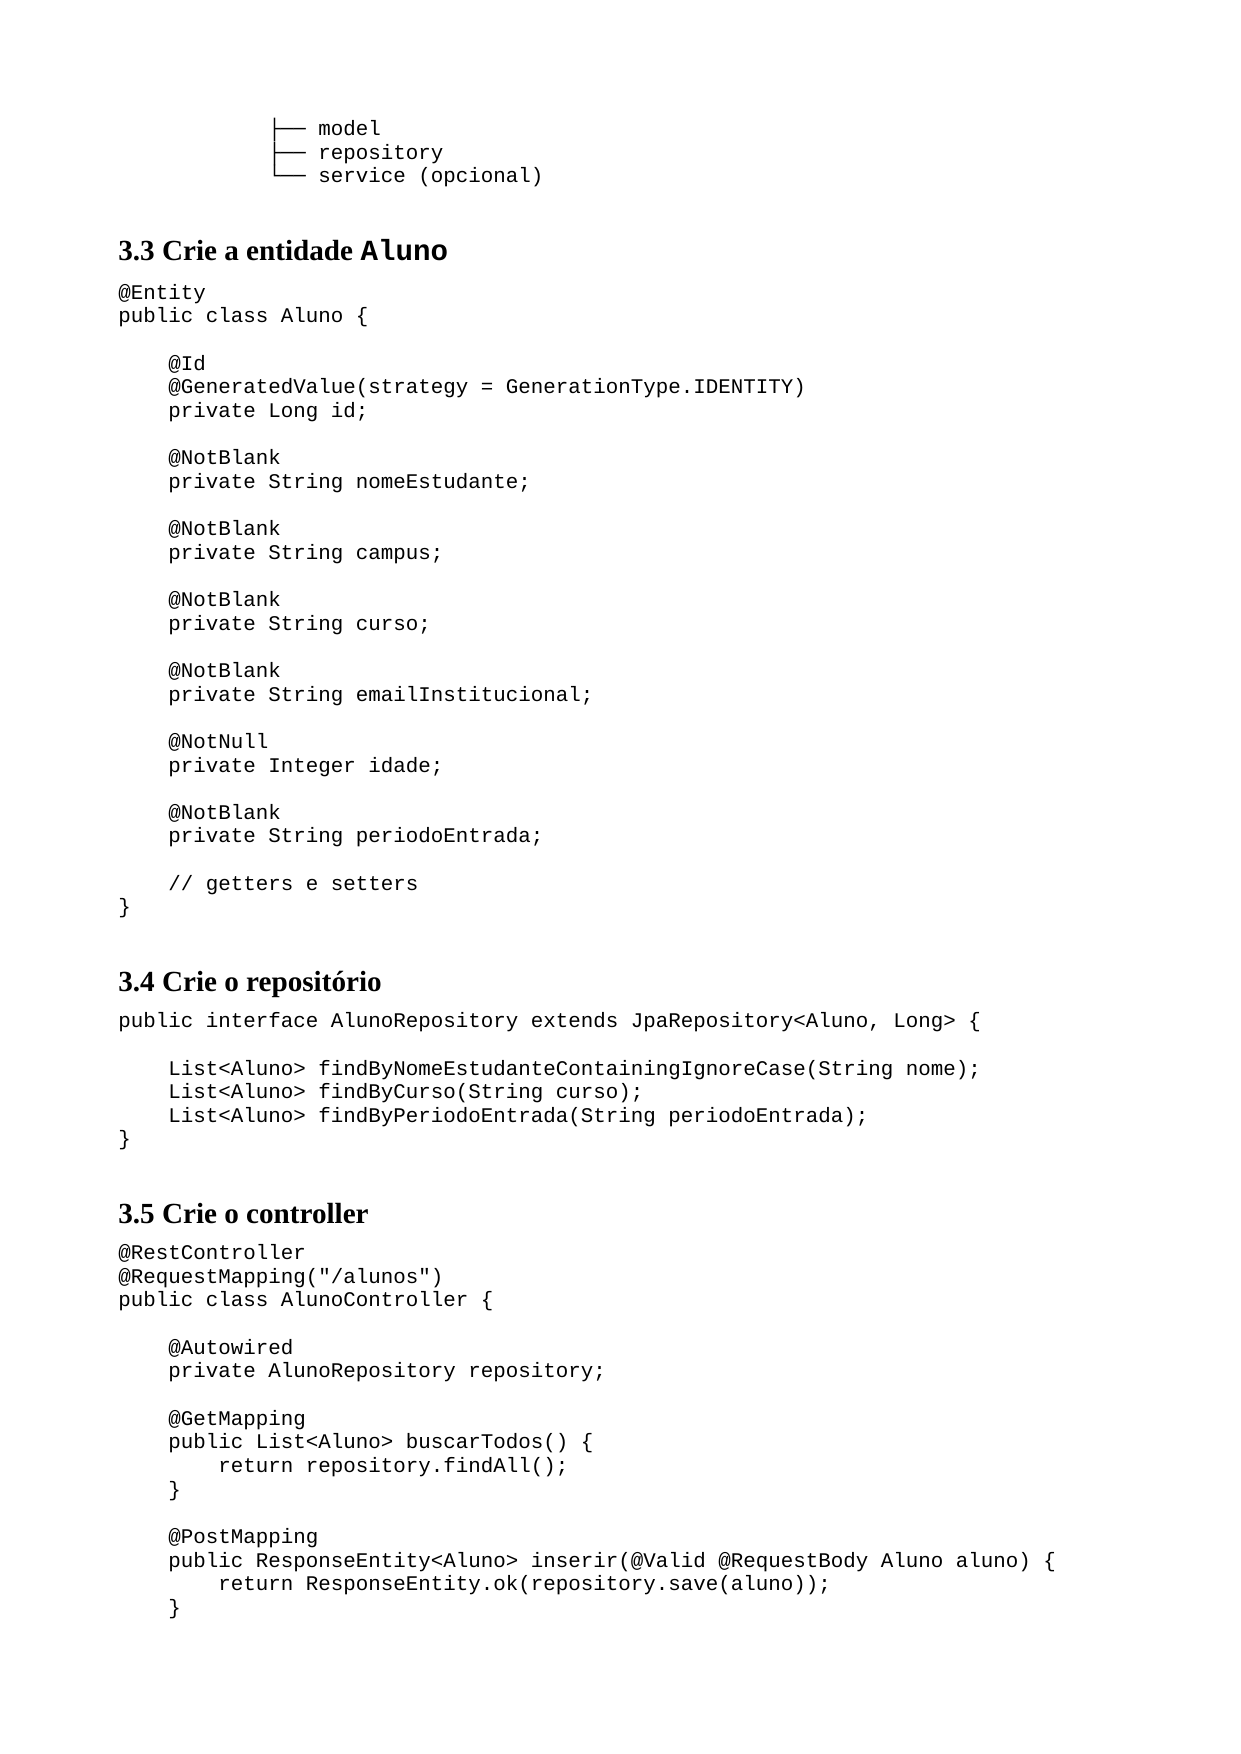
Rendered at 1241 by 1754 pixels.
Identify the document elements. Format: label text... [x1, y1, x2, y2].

text private String emailInstitucional; [118, 684, 1122, 707]
text @GetMapping [118, 1408, 1122, 1431]
text private String campus; [118, 542, 1122, 565]
text private Long id; [118, 400, 1122, 423]
text ├── repository [275, 142, 1122, 165]
text @Entity [118, 282, 1122, 305]
text } [118, 896, 1122, 920]
text ├── repository [118, 142, 274, 165]
text public interface AlunoRepository extends JpaRepository<Aluno, Long> { [118, 1010, 1122, 1034]
subtitle 3.3 Crie a entidade Aluno [118, 233, 1122, 269]
text List<Aluno> findByCurso(String curso); [118, 1081, 1122, 1105]
text @NotBlank [118, 802, 1122, 826]
text @NotBlank [118, 447, 1122, 471]
text public ResponseEntity<Aluno> inserir(@Valid @RequestBody Aluno aluno) { [118, 1549, 1122, 1573]
text // getters e setters [118, 873, 1122, 896]
text return repository.findAll(); [118, 1455, 1122, 1479]
text @NotBlank [118, 589, 1122, 613]
text @PostMapping [118, 1526, 1122, 1549]
text public List<Aluno> buscarTodos() { [118, 1431, 1122, 1455]
subtitle 3.5 Crie o controller [118, 1196, 1122, 1230]
text List<Aluno> findByPeriodoEntrada(String periodoEntrada); [118, 1105, 1122, 1128]
text public class Aluno { [118, 305, 1122, 329]
text ├── model [118, 118, 1122, 142]
text return ResponseEntity.ok(repository.save(aluno)); [118, 1573, 1122, 1597]
text private String periodoEntrada; [118, 826, 1122, 849]
text List<Aluno> findByNomeEstudanteContainingIgnoreCase(String nome); [118, 1057, 1122, 1081]
text @RestController [118, 1242, 1122, 1266]
text private String nomeEstudante; [118, 471, 1122, 494]
text private String curso; [118, 613, 1122, 636]
text @NotBlank [118, 518, 1122, 542]
text └── service (opcional) [118, 165, 1122, 189]
text private Integer idade; [118, 754, 1122, 778]
text @Autowired [118, 1337, 1122, 1360]
subtitle 3.4 Crie o repositório [118, 964, 1122, 998]
text @Id [118, 353, 1122, 376]
text } [118, 1479, 1122, 1502]
text @NotBlank [118, 660, 1122, 684]
text @RequestMapping("/alunos") [118, 1266, 1122, 1289]
text @GeneratedValue(strategy = GenerationType.IDENTITY) [118, 376, 1122, 400]
text @NotNull [118, 731, 1122, 754]
text private AlunoRepository repository; [118, 1360, 1122, 1384]
text } [118, 1597, 1122, 1621]
text public class AlunoController { [118, 1289, 1122, 1313]
text } [118, 1128, 1122, 1152]
